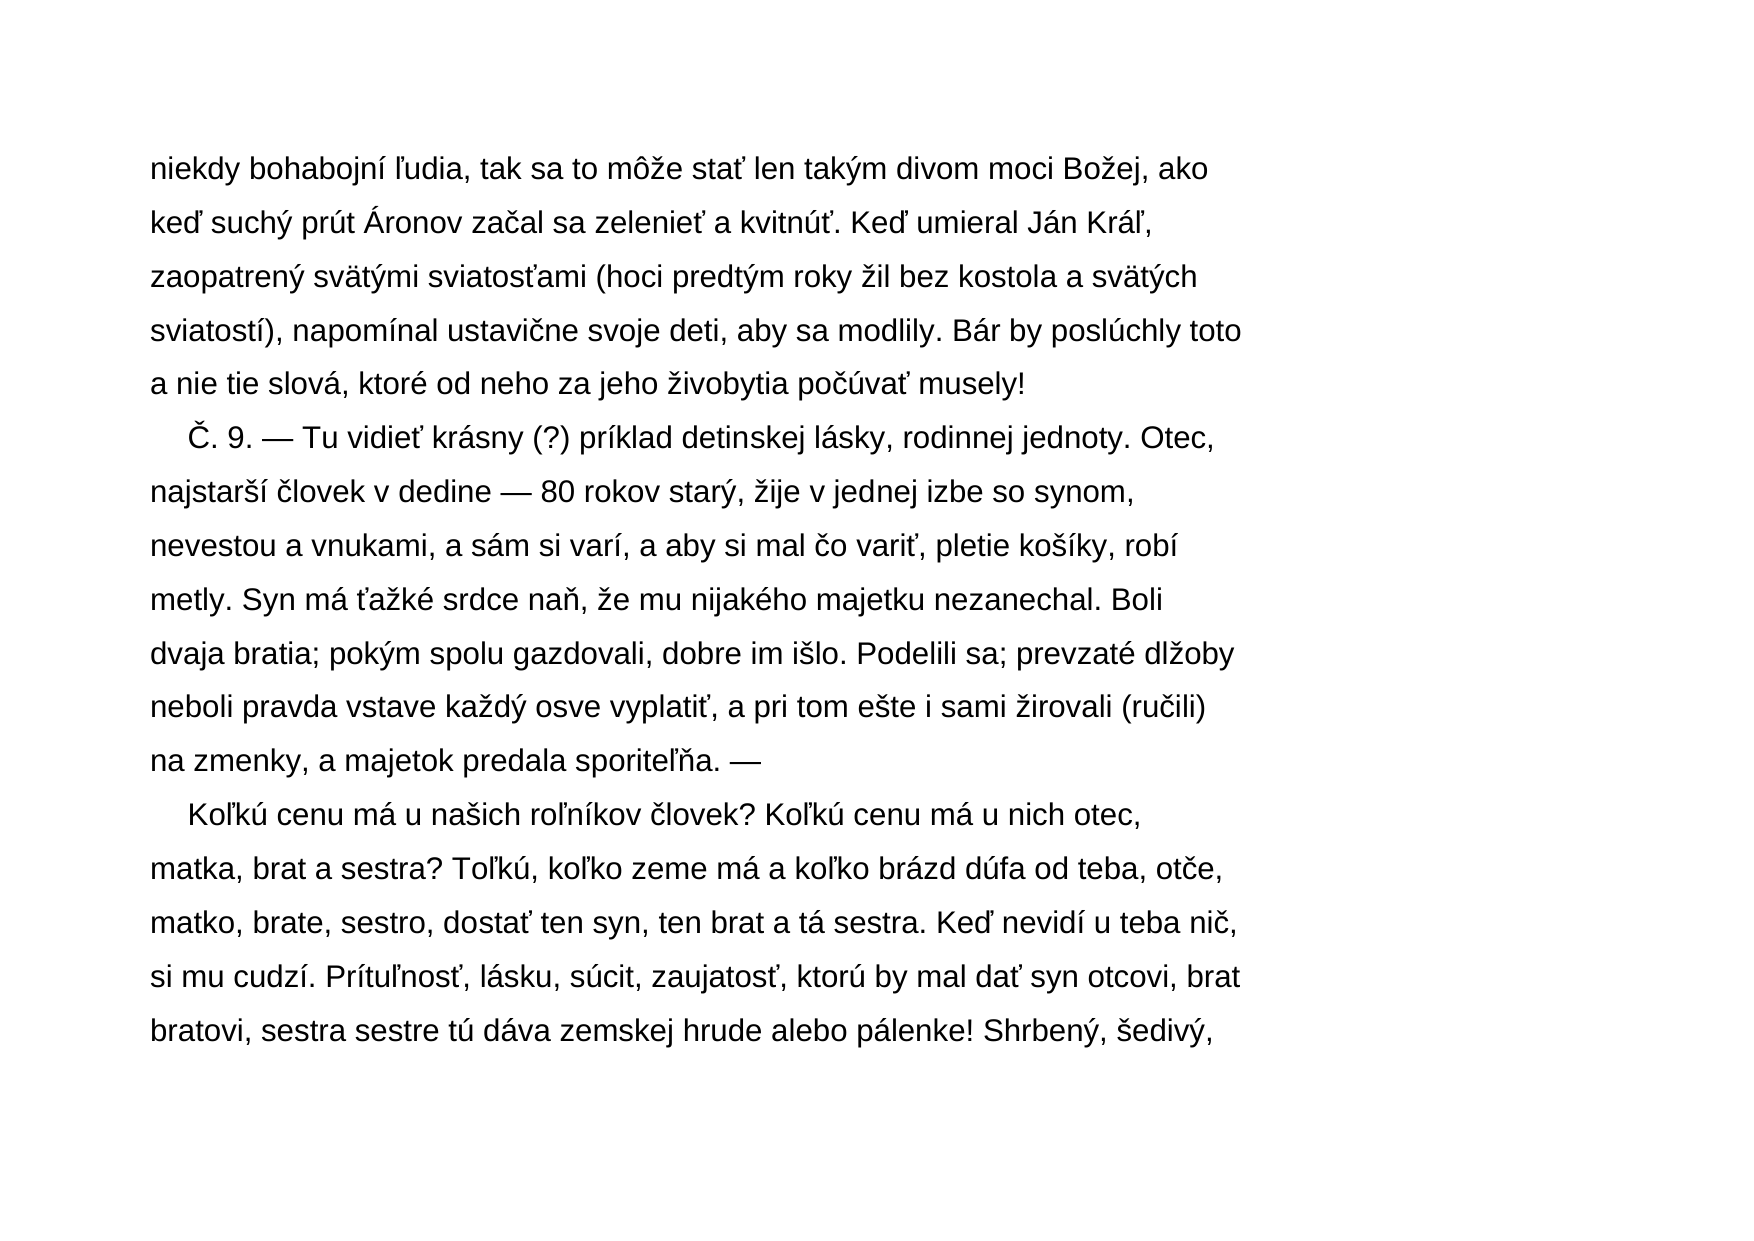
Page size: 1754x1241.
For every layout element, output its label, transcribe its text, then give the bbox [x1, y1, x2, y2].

text Č. 9. — Tu vidieť krásny (?) príklad detin­skej lásky, rodinnej jednoty. Otec, najstarší človek v dedine — 80 rokov starý, žije v jed­nej izbe so synom, nevestou a vnukami, a sám si varí, a aby si mal čo variť, pletie košíky, robí metly. Syn má ťažké srdce naň, že mu nijakého majetku nezanechal. Boli dvaja bra­tia; pokým spolu gazdovali, dobre im išlo. Podelili sa; prevzaté dlžoby neboli pravda vstave každý osve vyplatiť, a pri tom ešte i sami žirovali (ručili) na zmenky, a majetok predala sporiteľňa. — [150, 419, 1243, 778]
text niekdy bohabojní ľudia, tak sa to môže stať len takým divom moci Božej, ako keď suchý prút Áronov začal sa zelenieť a kvitnúť. Keď umieral Ján Kráľ, zaopatrený svätými sviatosťami (hoci predtým roky žil bez kostola a svätých sviatostí), na­pomínal ustavične svoje deti, aby sa modlily. Bár by poslúchly toto a nie tie slová, ktoré od neho za jeho živobytia počúvať musely! [150, 150, 1243, 401]
text Koľkú cenu má u našich roľníkov človek? Koľkú cenu má u nich otec, matka, brat a sestra? Toľkú, koľko zeme má a koľko brázd dúfa od teba, otče, matko, brate, sestro, do­stať ten syn, ten brat a tá sestra. Keď nevidí u teba nič, si mu cudzí. Prítuľnosť, lásku, súcit, zaujatosť, ktorú by mal dať syn otcovi, brat bratovi, sestra sestre tú dáva zemskej hrude alebo pálenke! Shrbený, šedivý, [150, 796, 1243, 1048]
